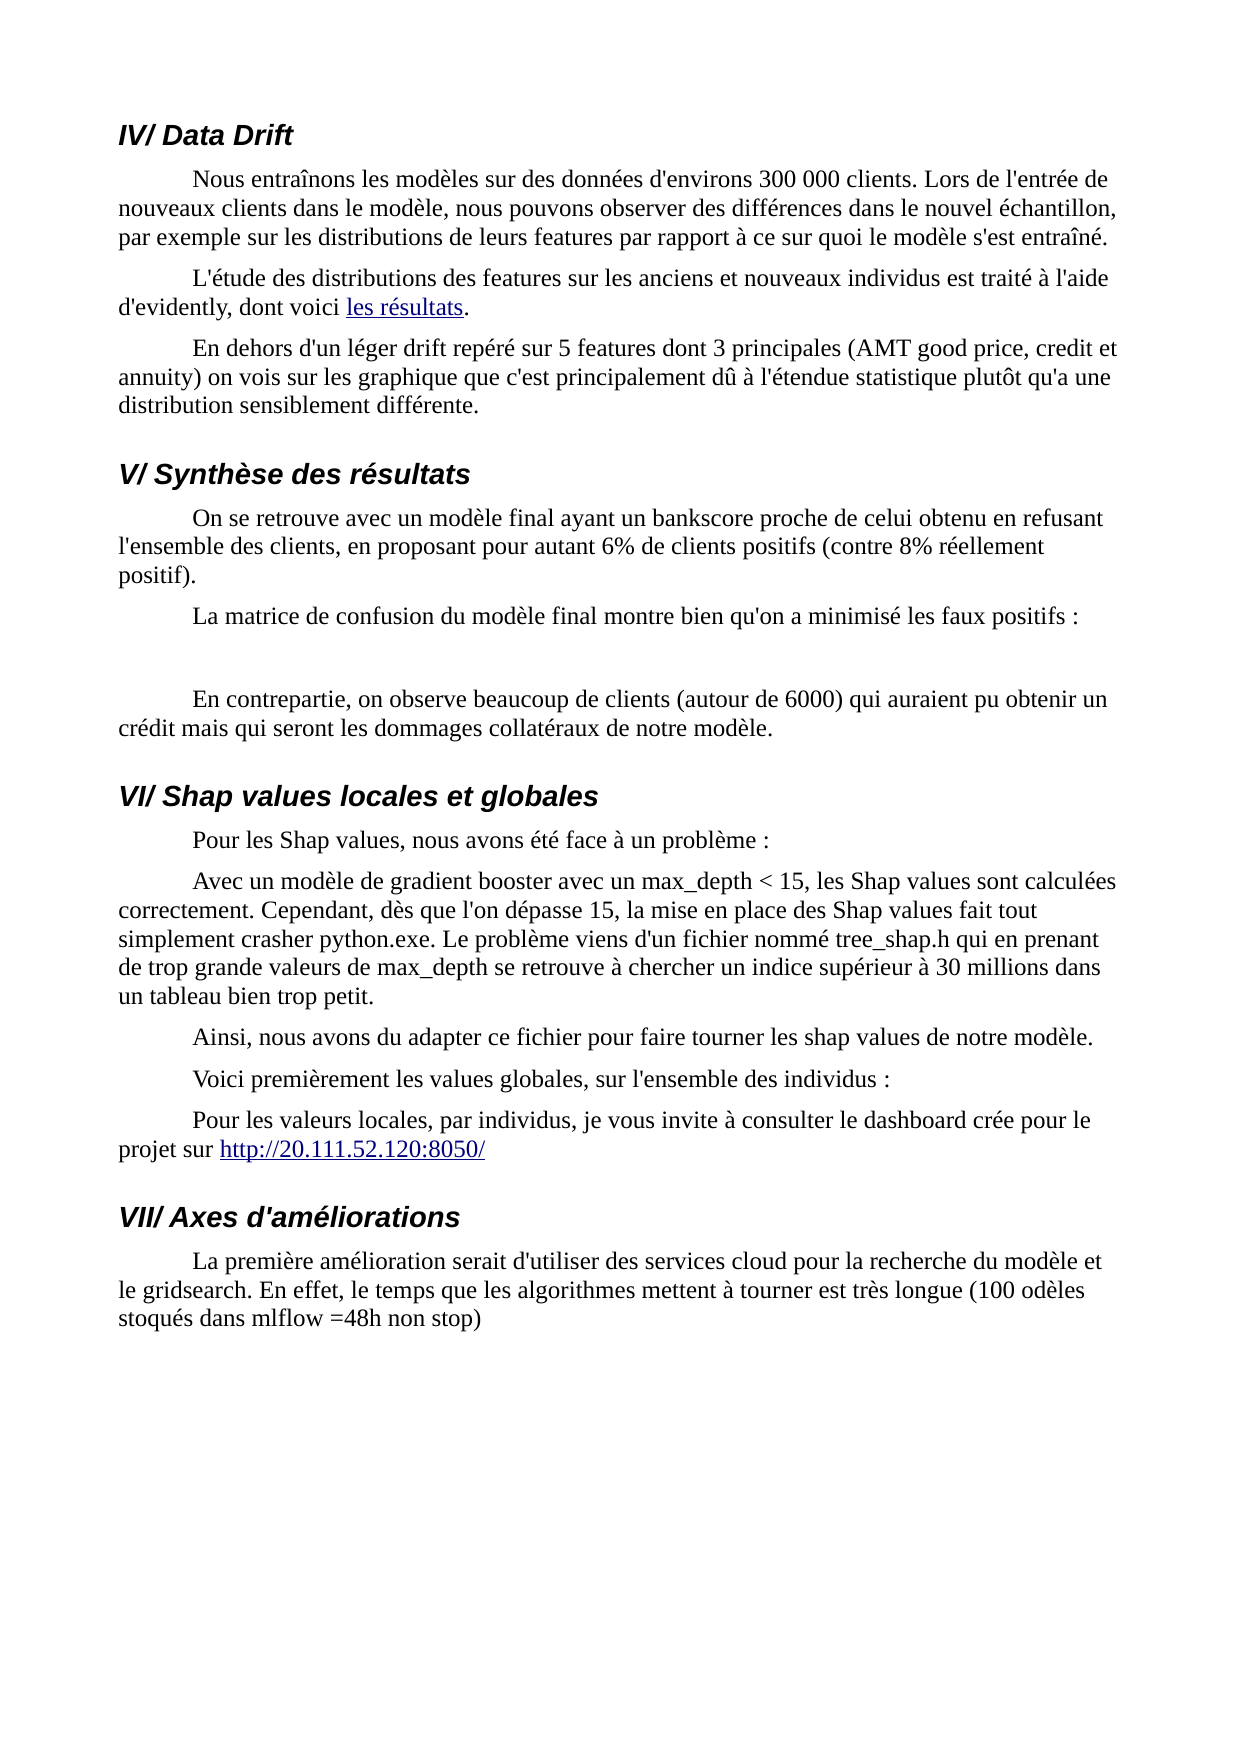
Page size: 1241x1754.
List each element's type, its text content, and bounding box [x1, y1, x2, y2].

text La matrice de confusion du modèle final montre bien qu'on a minimisé les faux positifs : [118, 601, 1122, 630]
text Avec un modèle de gradient booster avec un max_depth < 15, les Shap values sont calculées correctement. Cependant, dès que l'on dépasse 15, la mise en place des Shap values fait tout simplement crasher python.exe. Le problème viens d'un fichier nommé tree_shap.h qui en prenant de trop grande valeurs de max_depth se retrouve à chercher un indice supérieur à 30 millions dans un tableau bien trop petit. [118, 866, 1122, 1010]
text On se retrouve avec un modèle final ayant un bankscore proche de celui obtenu en refusant l'ensemble des clients, en proposant pour autant 6% de clients positifs (contre 8% réellement positif). [118, 503, 1122, 589]
text La première amélioration serait d'utiliser des services cloud pour la recherche du modèle et le gridsearch. En effet, le temps que les algorithmes mettent à tourner est très longue (100 odèles stoqués dans mlflow =48h non stop) [118, 1246, 1122, 1332]
text Nous entraînons les modèles sur des données d'environs 300 000 clients. Lors de l'entrée de nouveaux clients dans le modèle, nous pouvons observer des différences dans le nouvel échantillon, par exemple sur les distributions de leurs features par rapport à ce sur quoi le modèle s'est entraîné. [118, 164, 1122, 250]
subtitle VII/ Axes d'améliorations [118, 1200, 1122, 1233]
text En contrepartie, on observe beaucoup de clients (autour de 6000) qui auraient pu obtenir un crédit mais qui seront les dommages collatéraux de notre modèle. [118, 684, 1122, 741]
text Ainsi, nous avons du adapter ce fichier pour faire tourner les shap values de notre modèle. [118, 1022, 1122, 1051]
text L'étude des distributions des features sur les anciens et nouveaux individus est traité à l'aide d'evidently, dont voici les résultats. [118, 263, 1122, 320]
subtitle V/ Synthèse des résultats [118, 457, 1122, 490]
text En dehors d'un léger drift repéré sur 5 features dont 3 principales (AMT good price, credit et annuity) on vois sur les graphique que c'est principalement dû à l'étendue statistique plutôt qu'a une distribution sensiblement différente. [118, 333, 1122, 419]
text Voici premièrement les values globales, sur l'ensemble des individus : [118, 1064, 1122, 1092]
subtitle IV/ Data Drift [118, 118, 1122, 152]
text Pour les valeurs locales, par individus, je vous invite à consulter le dashboard crée pour le projet sur http://20.111.52.120:8050/ [118, 1105, 1122, 1162]
subtitle VI/ Shap values locales et globales [118, 779, 1122, 812]
text Pour les Shap values, nous avons été face à un problème : [118, 825, 1122, 854]
